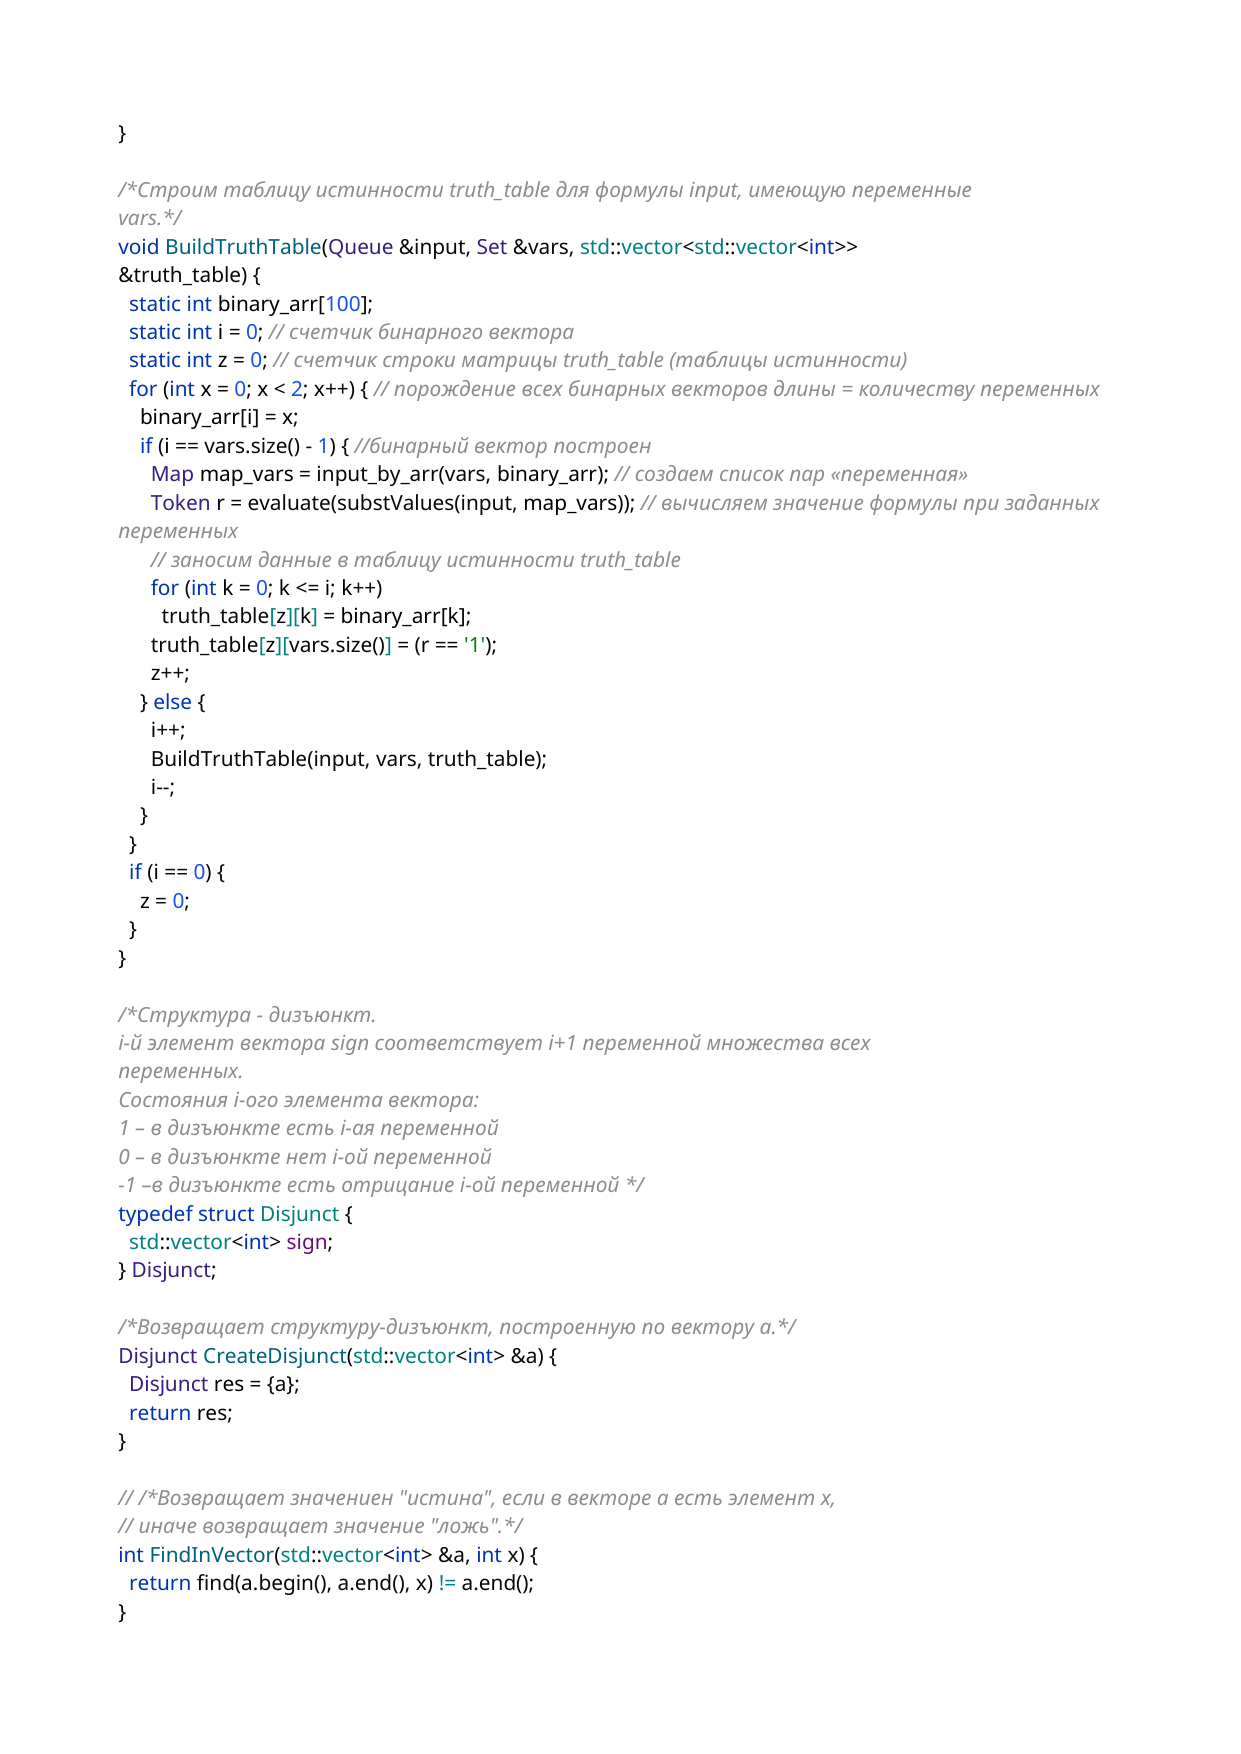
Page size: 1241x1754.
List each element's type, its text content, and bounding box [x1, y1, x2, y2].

text } /*Строим таблицу истинности truth_table для формулы input, имеющую переменные vars.*/ void BuildTruthTable(Queue &input, Set &vars, std::vector<std::vector<int>> &truth_table) { static int binary_arr[100]; static int i = 0; // счетчик бинарного вектора static int z = 0; // счетчик строки матрицы truth_table (таблицы истинности) for (int x = 0; x < 2; x++) { // порождение всех бинарных векторов длины = количеству переменных binary_arr[i] = x; if (i == vars.size() - 1) { //бинарный вектор построен Map map_vars = input_by_arr(vars, binary_arr); // создаем список пар «переменная» Token r = evaluate(substValues(input, map_vars)); // вычисляем значение формулы при заданных переменных // заносим данные в таблицу истинности truth_table for (int k = 0; k <= i; k++) truth_table[z][k] = binary_arr[k]; truth_table[z][vars.size()] = (r == '1'); z++; } else { i++; BuildTruthTable(input, vars, truth_table); i--; } } if (i == 0) { z = 0; } } /*Структура - дизъюнкт. i-й элемент вектора sign соответствует i+1 переменной множества всех переменных. Состояния i-ого элемента вектора: 1 – в дизъюнкте есть i-ая переменной 0 – в дизъюнкте нет i-ой переменной -1 –в дизъюнкте есть отрицание i-ой переменной */ typedef struct Disjunct { std::vector<int> sign; } Disjunct; /*Возвращает структуру-дизъюнкт, построенную по вектору a.*/ Disjunct CreateDisjunct(std::vector<int> &a) { Disjunct res = {a}; return res; } // /*Возвращает значениен "истина", если в векторе a есть элемент x, // иначе возвращает значение "ложь".*/ int FindInVector(std::vector<int> &a, int x) { return find(a.begin(), a.end(), x) != a.end(); } [118, 118, 1122, 1625]
